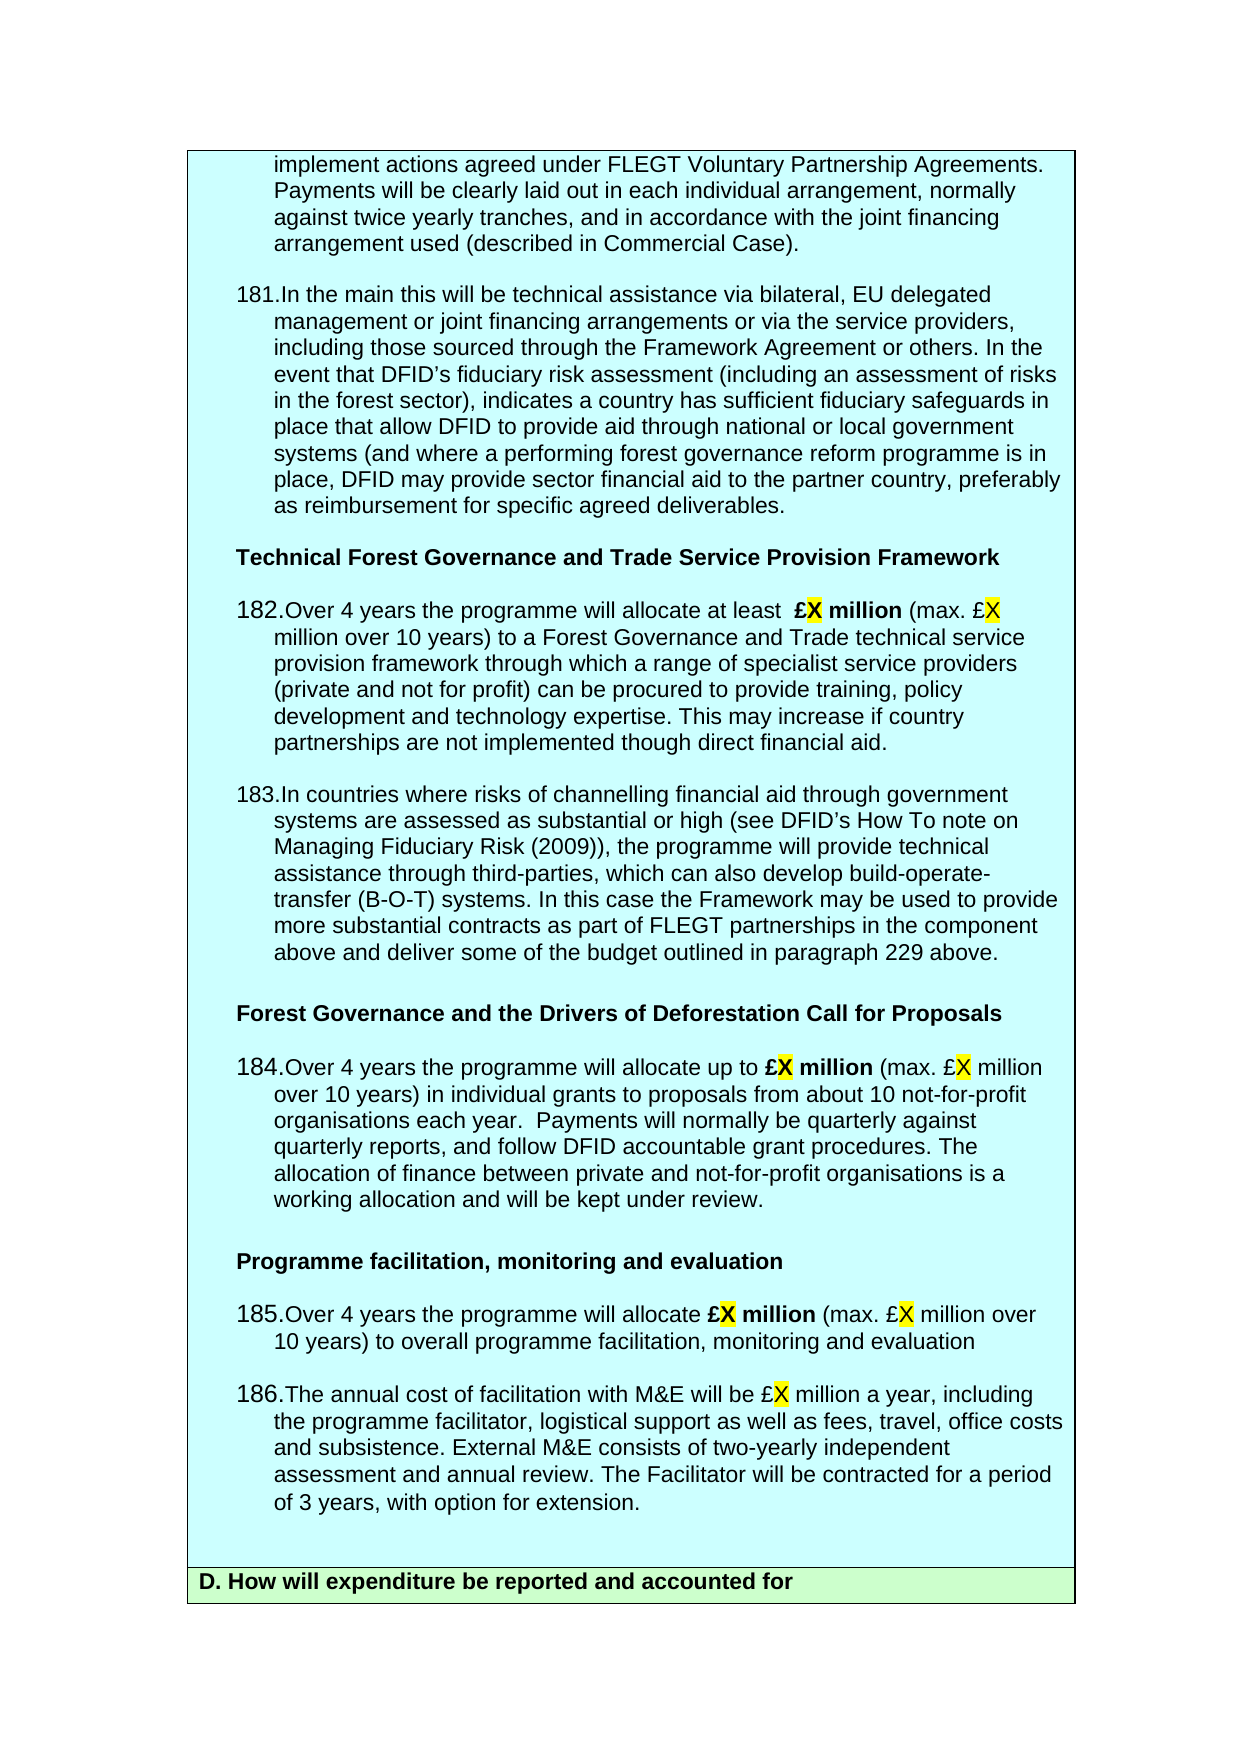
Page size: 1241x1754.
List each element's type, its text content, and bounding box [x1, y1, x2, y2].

table_cell implement actions agreed under FLEGT Voluntary Partnership Agreements. Payments will be clearly laid out in each individual arrangement, normally against twice yearly tranches, and in accordance with the joint financing arrangement used (described in Commercial Case). In the main this will be technical assistance via bilateral, EU delegated management or joint financing arrangements or via the service providers, including those sourced through the Framework Agreement or others. In the event that DFID’s fiduciary risk assessment (including an assessment of risks in the forest sector), indicates a country has sufficient fiduciary safeguards in place that allow DFID to provide aid through national or local government systems (and where a performing forest governance reform programme is in place, DFID may provide sector financial aid to the partner country, preferably as reimbursement for specific agreed deliverables. Technical Forest Governance and Trade Service Provision Framework Over 4 years the programme will allocate at least £X million (max. £X million over 10 years) to a Forest Governance and Trade technical service provision framework through which a range of specialist service providers (private and not for profit) can be procured to provide training, policy development and technology expertise. This may increase if country partnerships are not implemented though direct financial aid. In countries where risks of channelling financial aid through government systems are assessed as substantial or high (see DFID’s How To note on Managing Fiduciary Risk (2009)), the programme will provide technical assistance through third-parties, which can also develop build-operate-transfer (B-O-T) systems. In this case the Framework may be used to provide more substantial contracts as part of FLEGT partnerships in the component above and deliver some of the budget outlined in paragraph 229 above. Forest Governance and the Drivers of Deforestation Call for Proposals Over 4 years the programme will allocate up to £X million (max. £X million over 10 years) in individual grants to proposals from about 10 not-for-profit organisations each year. Payments will normally be quarterly against quarterly reports, and follow DFID accountable grant procedures. The allocation of finance between private and not-for-profit organisations is a working allocation and will be kept under review. Programme facilitation, monitoring and evaluation Over 4 years the programme will allocate £X million (max. £X million over 10 years) to overall programme facilitation, monitoring and evaluation The annual cost of facilitation with M&E will be £X million a year, including the programme facilitator, logistical support as well as fees, travel, office costs and subsistence. External M&E consists of two-yearly independent assessment and annual review. The Facilitator will be contracted for a period of 3 years, with option for extension. [188, 151, 1074, 1567]
